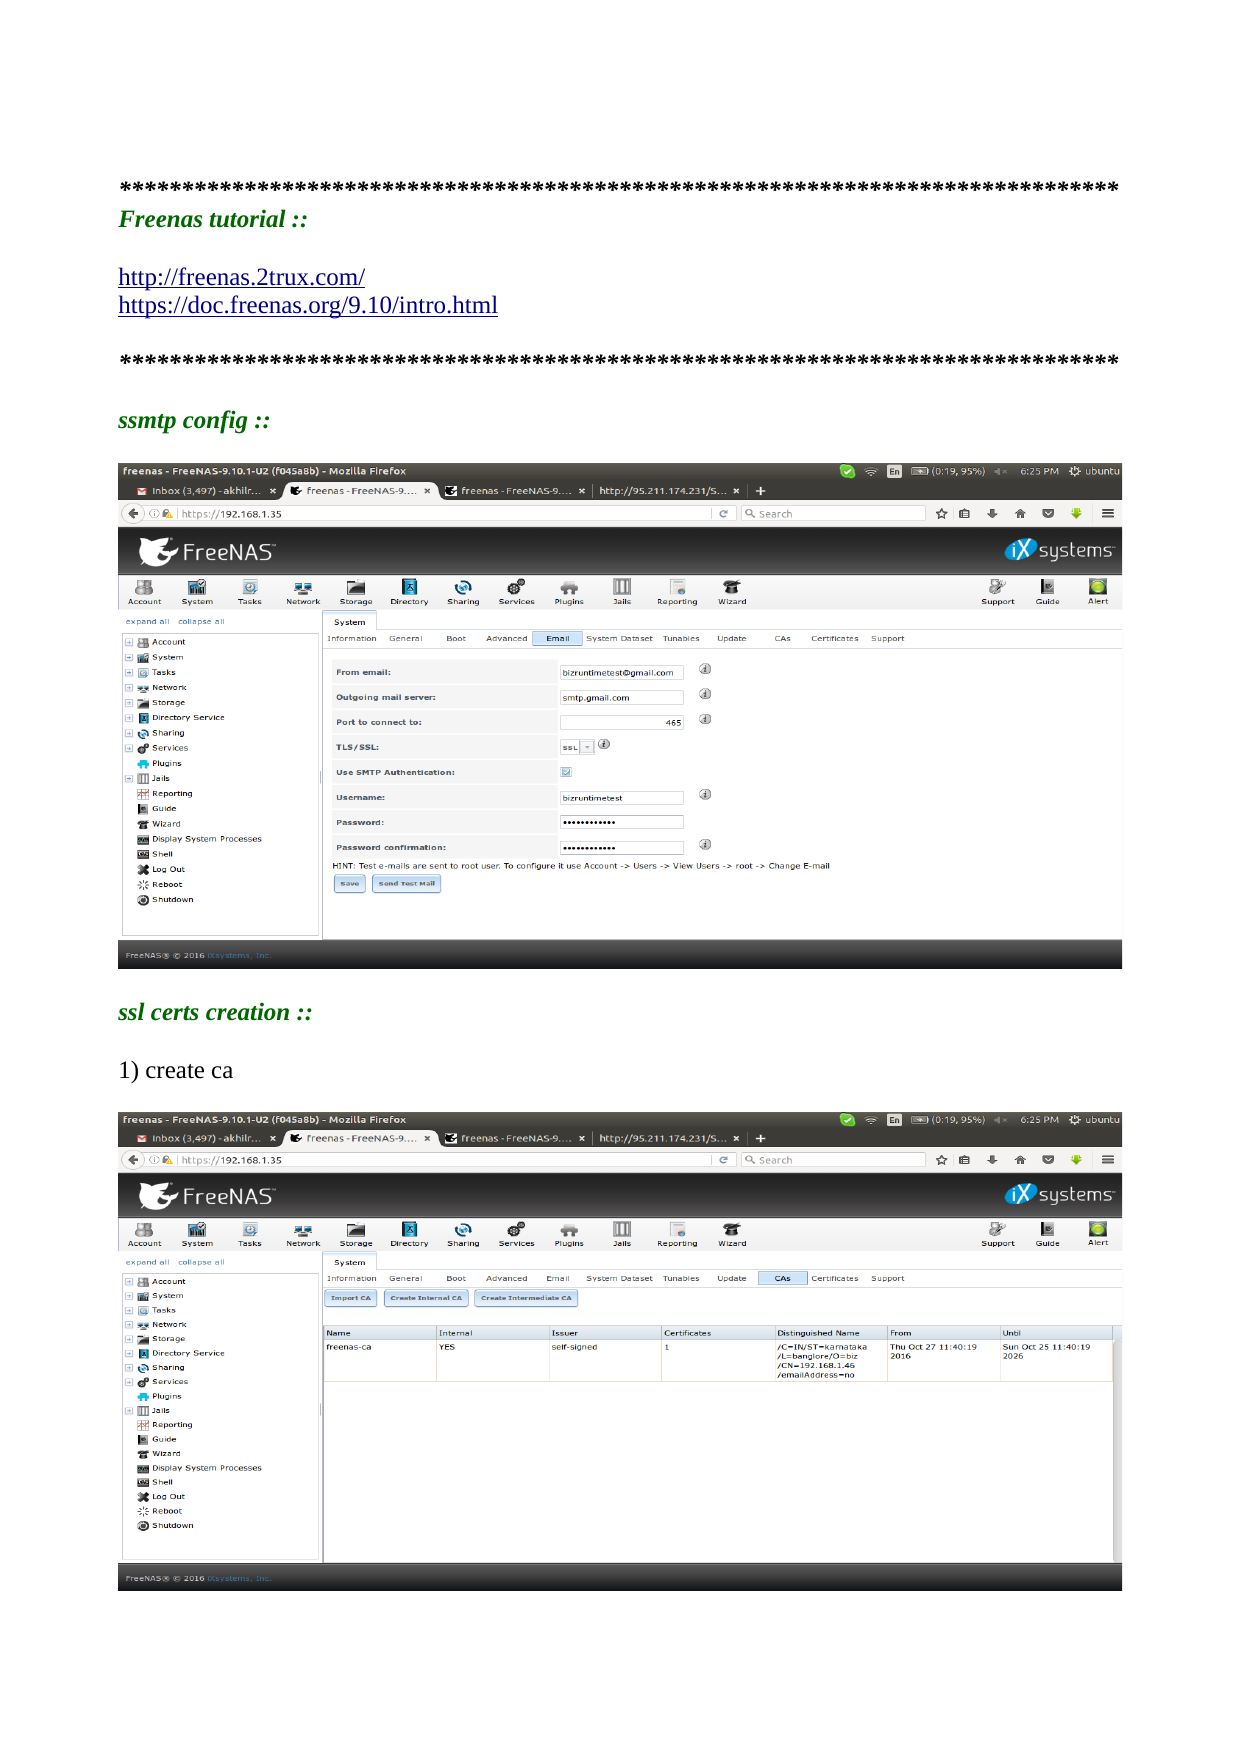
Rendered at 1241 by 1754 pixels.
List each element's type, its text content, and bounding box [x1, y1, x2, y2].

text 1) create ca [118, 1055, 1122, 1084]
picture [118, 1112, 1123, 1591]
text ssmtp config :: [118, 406, 1122, 434]
text ******************************************************************************** [118, 348, 1122, 377]
text ssl certs creation :: [118, 997, 1122, 1026]
text http://freenas.2trux.com/ [118, 262, 1122, 291]
text ******************************************************************************** [118, 176, 1122, 204]
text Freenas tutorial :: [118, 204, 1122, 233]
picture [118, 463, 1123, 969]
text https://doc.freenas.org/9.10/intro.html [118, 291, 1122, 319]
